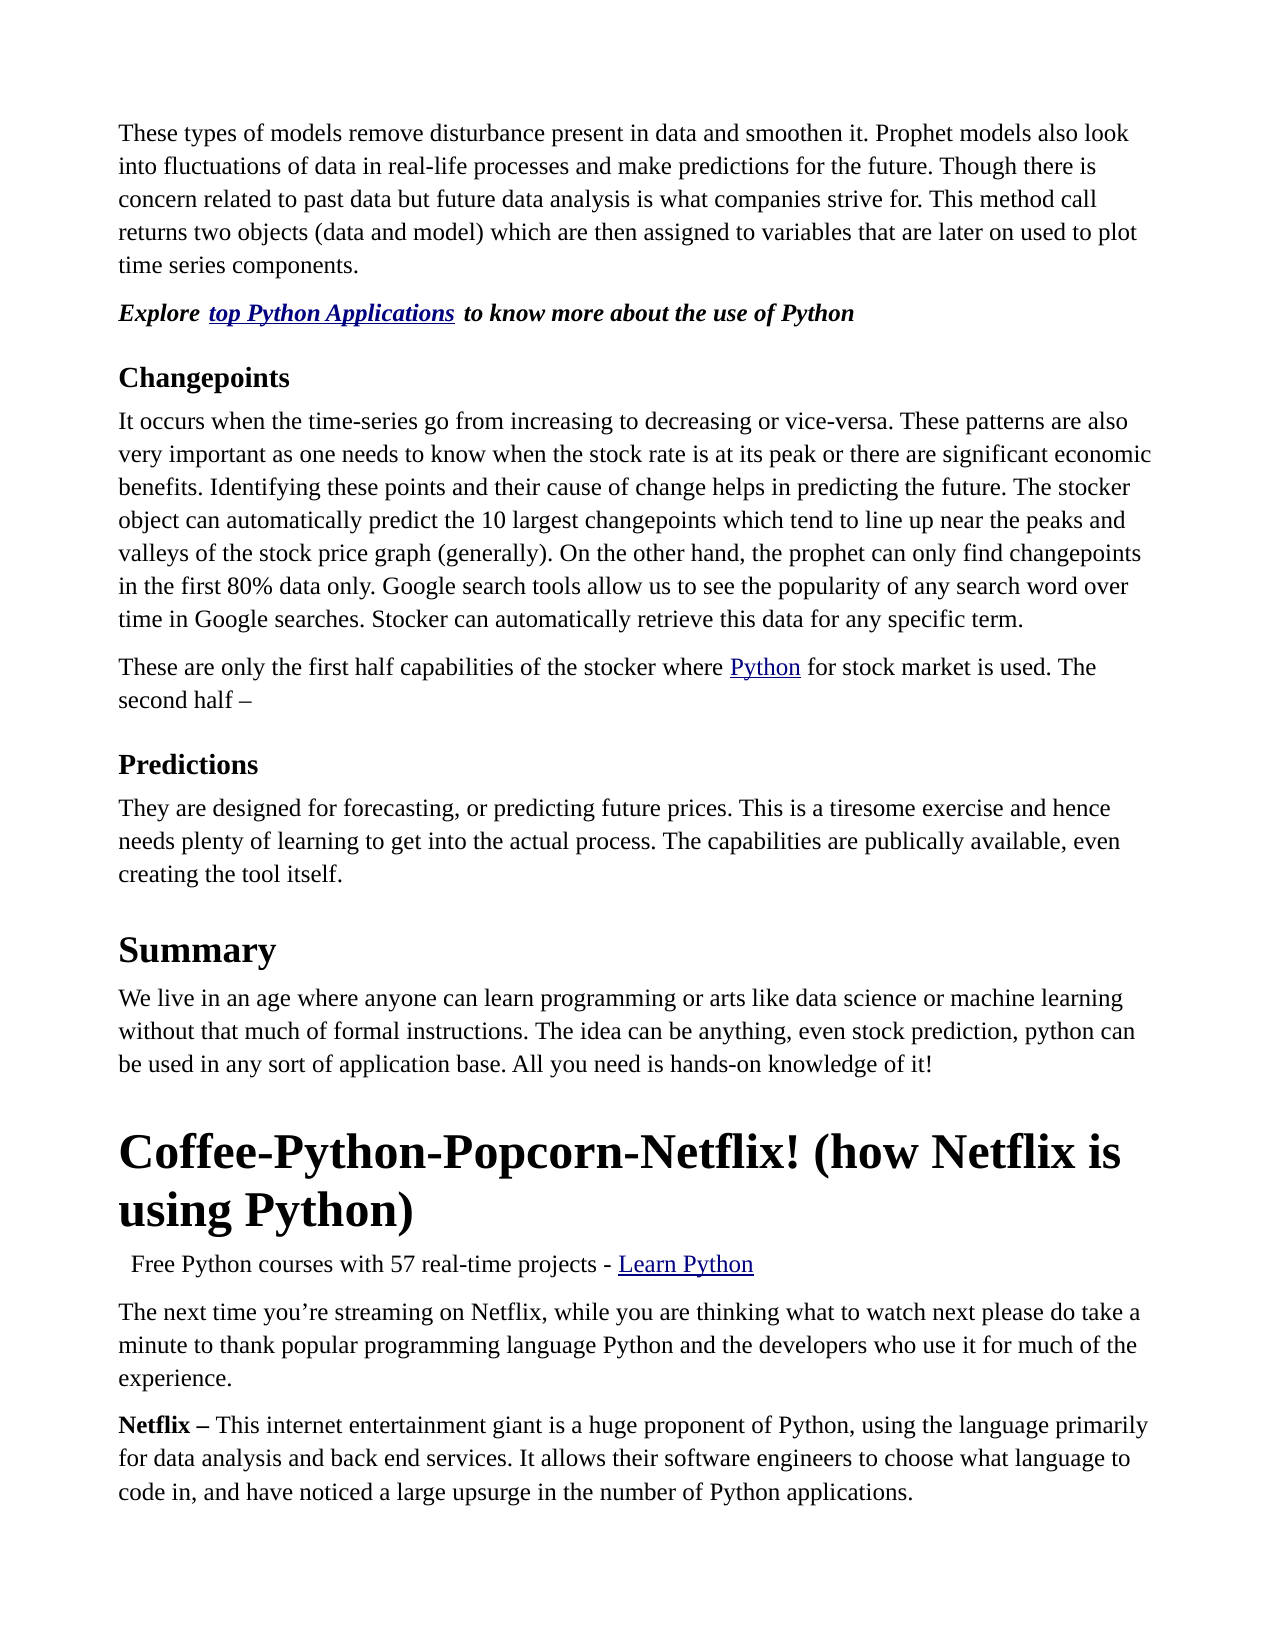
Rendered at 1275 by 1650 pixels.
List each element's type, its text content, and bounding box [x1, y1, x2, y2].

subtitle Predictions [118, 747, 1157, 781]
text They are designed for forecasting, or predicting future prices. This is a tiresome exercise and hence needs plenty of learning to get into the actual process. The capabilities are publically available, even creating the tool itself. [118, 793, 1157, 888]
text It occurs when the time-series go from increasing to decreasing or vice-versa. These patterns are also very important as one needs to know when the stock rate is at its peak or there are significant economic benefits. Identifying these points and their cause of change helps in predicting the future. The stocker object can automatically predict the 10 largest changepoints which tend to line up near the peaks and valleys of the stock price graph (generally). On the other hand, the prophet can only find changepoints in the first 80% data only. Google search tools allow us to see the popularity of any search word over time in Google searches. Stocker can automatically retrieve this data for any specific term. [118, 406, 1157, 633]
text These are only the first half capabilities of the stocker where Python for stock market is used. The second half – [118, 652, 1157, 713]
text The next time you’re streaming on Netflix, while you are thinking what to watch next please do take a minute to thank popular programming language Python and the developers who use it for much of the experience. [118, 1297, 1157, 1392]
text These types of models remove disturbance present in data and smoothen it. Prophet models also look into fluctuations of data in real-life processes and make predictions for the future. Though there is concern related to past data but future data analysis is what companies strive for. This method call returns two objects (data and model) which are then assigned to variables that are later on used to plot time series components. [118, 118, 1157, 279]
text We live in an age where anyone can learn programming or arts like data science or machine learning without that much of formal instructions. The idea can be anything, even stock prediction, python can be used in any sort of application base. All you need is hands-on knowledge of it! [118, 983, 1157, 1078]
subtitle Changepoints [118, 360, 1157, 393]
text Free Python courses with 57 real-time projects - Learn Python [131, 1249, 1144, 1278]
text Netflix – This internet entertainment giant is a huge proponent of Python, using the language primarily for data analysis and back end services. It allows their software engineers to choose what language to code in, and have noticed a large upsurge in the number of Python applications. [118, 1411, 1157, 1505]
subtitle Summary [118, 927, 1157, 971]
text Explore top Python Applications to know more about the use of Python [118, 298, 1157, 327]
subtitle Coffee-Python-Popcorn-Netflix! (how Netflix is using Python) [118, 1122, 1157, 1237]
